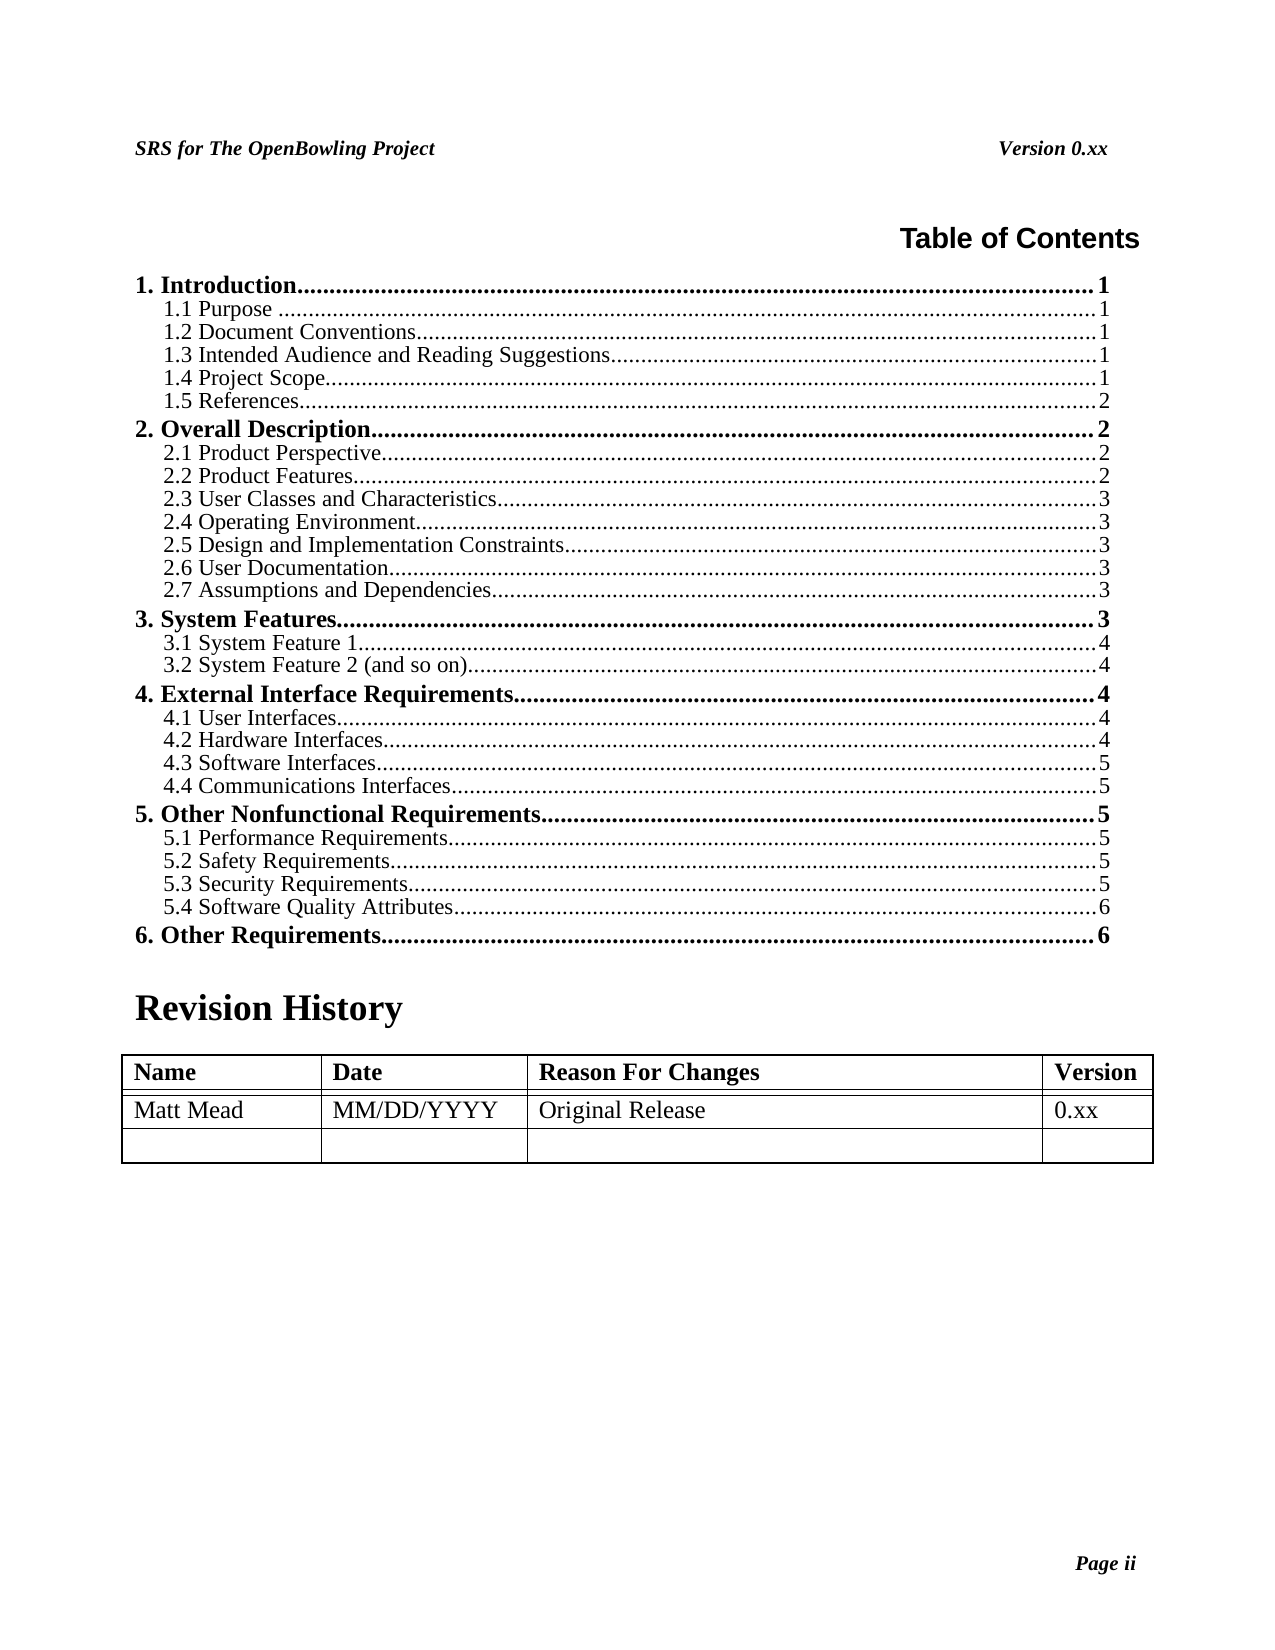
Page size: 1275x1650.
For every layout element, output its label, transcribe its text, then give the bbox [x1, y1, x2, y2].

text 3.2 System Feature 2 (and so on) 4 [163, 654, 1140, 677]
text 1.1 Purpose 1 [163, 298, 1140, 321]
table_header Name [123, 1056, 321, 1089]
text 5.4 Software Quality Attributes 6 [163, 896, 1140, 919]
table_cell [528, 1090, 1042, 1095]
text 1.4 Project Scope 1 [163, 367, 1140, 390]
text 5. Other Nonfunctional Requirements 5 [135, 804, 1140, 827]
table_cell [322, 1129, 527, 1162]
text 4.4 Communications Interfaces 5 [163, 775, 1140, 798]
text 2.6 User Documentation 3 [163, 557, 1140, 579]
table_header Reason For Changes [528, 1056, 1042, 1089]
text 4. External Interface Requirements 4 [135, 684, 1140, 707]
table_cell [1043, 1090, 1152, 1095]
text 4.3 Software Interfaces 5 [163, 752, 1140, 775]
table_cell MM/DD/YYYY [322, 1096, 527, 1128]
text 5.3 Security Requirements 5 [163, 873, 1140, 896]
text Revision History [135, 986, 1140, 1029]
text 1.3 Intended Audience and Reading Suggestions 1 [163, 344, 1140, 367]
text 2.7 Assumptions and Dependencies 3 [163, 579, 1140, 602]
table_header Version [1043, 1056, 1152, 1089]
text 4.2 Hardware Interfaces 4 [163, 729, 1140, 752]
text 3. System Features 3 [135, 609, 1140, 632]
table_cell Matt Mead [123, 1096, 321, 1128]
text 1.2 Document Conventions 1 [163, 321, 1140, 344]
table_cell 0.xx [1043, 1096, 1152, 1128]
text 5.2 Safety Requirements 5 [163, 850, 1140, 873]
text 2. Overall Description 2 [135, 419, 1140, 442]
text 2.4 Operating Environment 3 [163, 511, 1140, 534]
text 2.5 Design and Implementation Constraints 3 [163, 534, 1140, 557]
text Table of Contents [135, 221, 1140, 254]
table_cell [123, 1090, 321, 1095]
table_cell [528, 1129, 1042, 1162]
table_cell [322, 1090, 527, 1095]
text 4.1 User Interfaces 4 [163, 707, 1140, 729]
text 2.1 Product Perspective 2 [163, 442, 1140, 465]
text 6. Other Requirements 6 [135, 925, 1140, 948]
text 2.3 User Classes and Characteristics 3 [163, 488, 1140, 511]
text 3.1 System Feature 1 4 [163, 632, 1140, 654]
text 1.5 References 2 [163, 390, 1140, 413]
table_cell [1043, 1129, 1152, 1162]
text 2.2 Product Features 2 [163, 465, 1140, 488]
table_cell [123, 1129, 321, 1162]
text 5.1 Performance Requirements 5 [163, 827, 1140, 850]
text 1. Introduction 1 [135, 275, 1140, 298]
table_cell Original Release [528, 1096, 1042, 1128]
table_header Date [322, 1056, 527, 1089]
